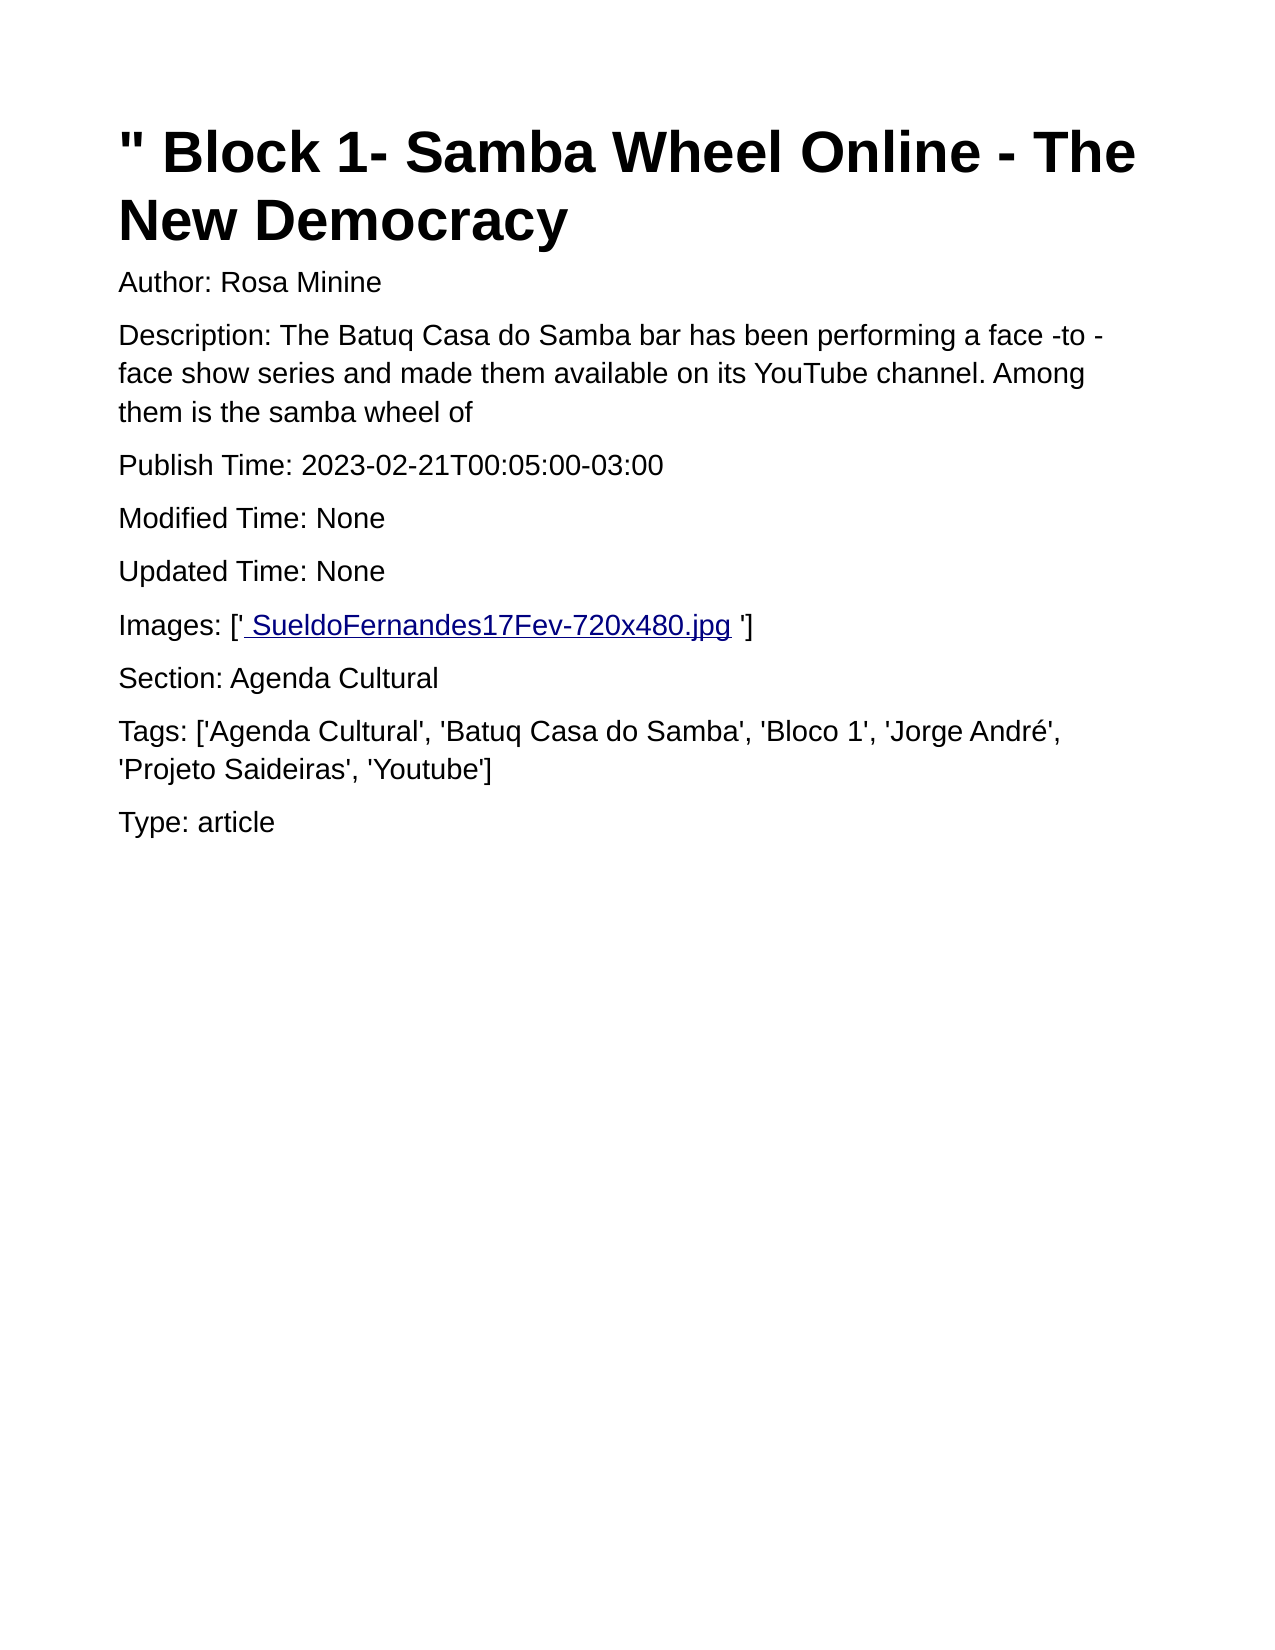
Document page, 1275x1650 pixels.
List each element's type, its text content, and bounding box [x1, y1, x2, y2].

text Author: Rosa Minine [118, 265, 1157, 298]
text Images: [' SueldoFernandes17Fev-720x480.jpg '] [118, 607, 1157, 641]
text Modified Time: None [118, 501, 1157, 535]
text Publish Time: 2023-02-21T00:05:00-03:00 [118, 448, 1157, 482]
text Updated Time: None [118, 554, 1157, 588]
text Section: Agenda Cultural [118, 661, 1157, 694]
text Type: article [118, 805, 1157, 839]
subtitle " Block 1- Samba Wheel Online - The New Democracy [118, 118, 1157, 252]
text Description: The Batuq Casa do Samba bar has been performing a face -to -face show series and made them available on its YouTube channel. Among them is the samba wheel of [118, 318, 1157, 428]
text Tags: ['Agenda Cultural', 'Batuq Casa do Samba', 'Bloco 1', 'Jorge André', 'Projeto Saideiras', 'Youtube'] [118, 714, 1157, 786]
